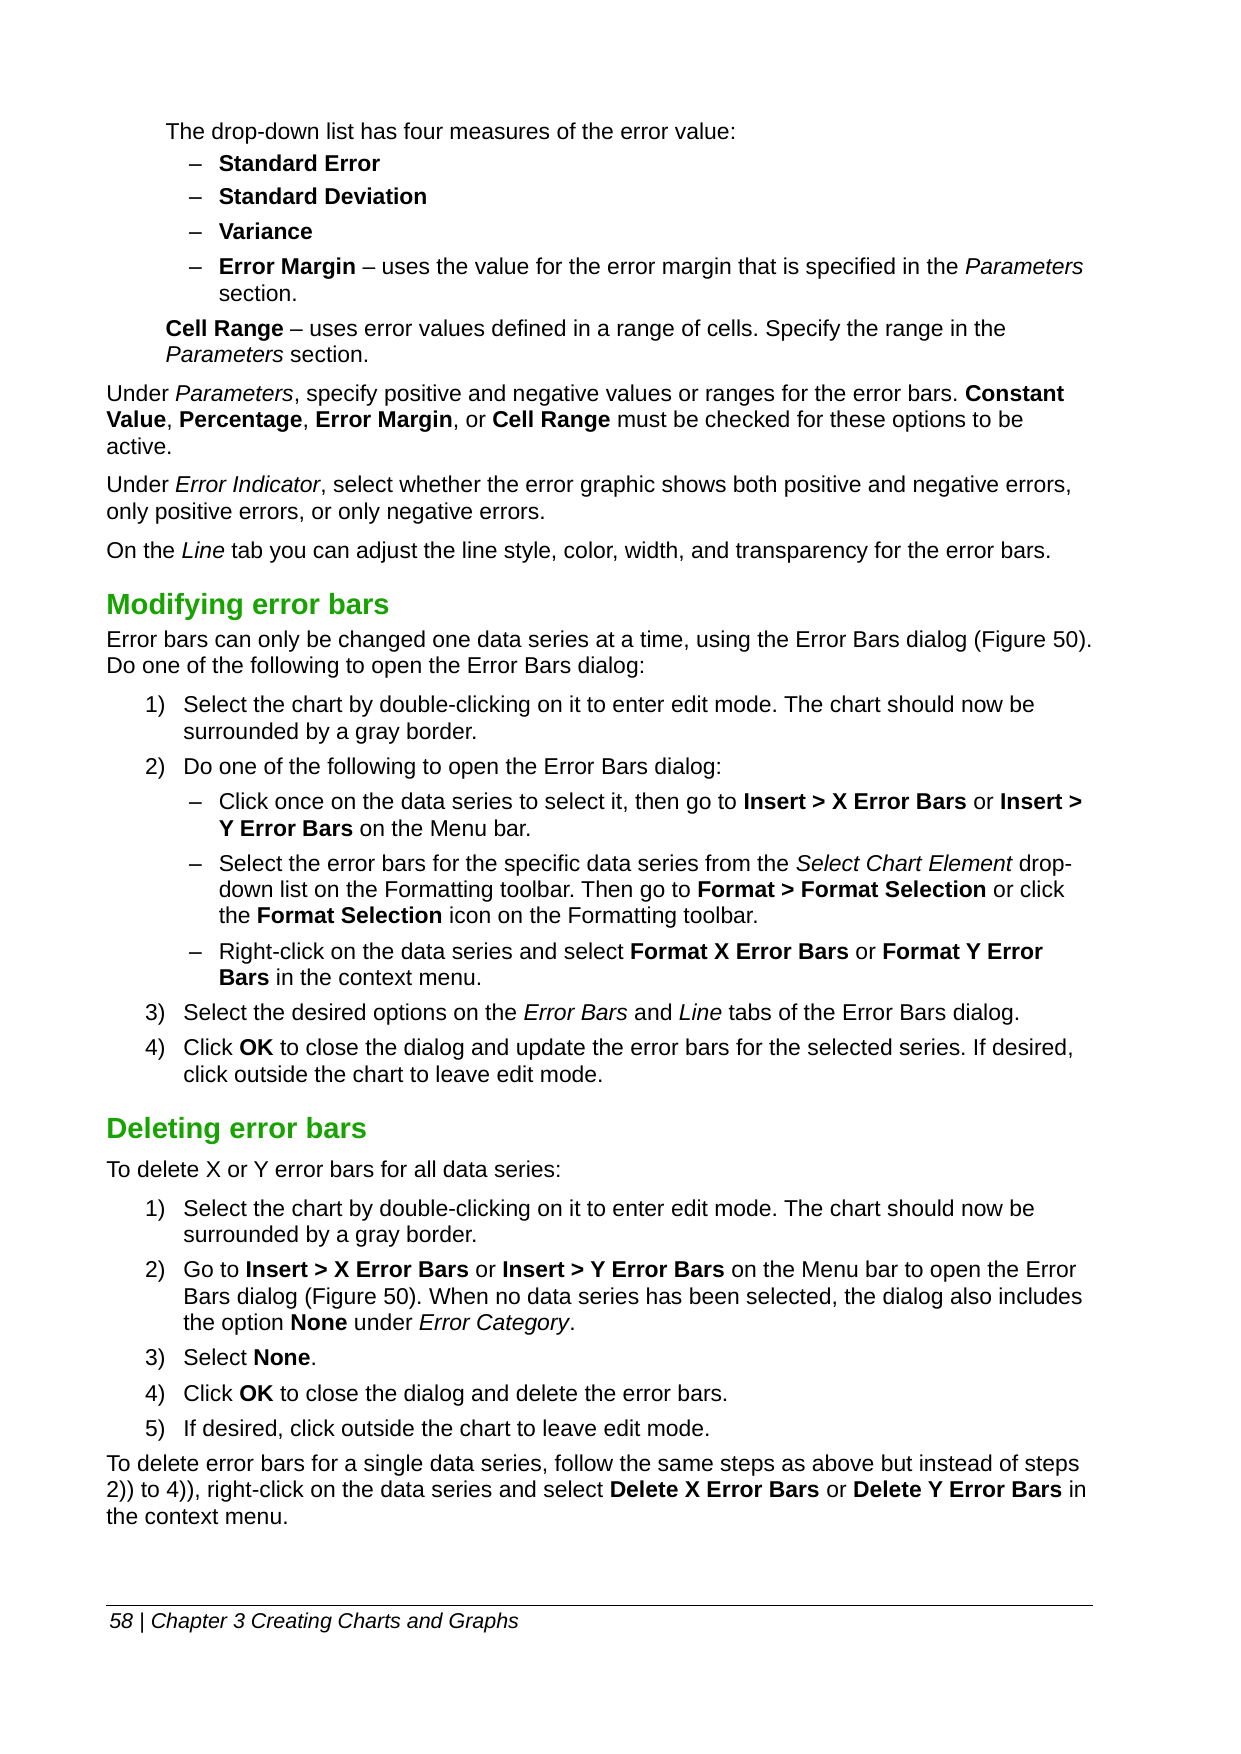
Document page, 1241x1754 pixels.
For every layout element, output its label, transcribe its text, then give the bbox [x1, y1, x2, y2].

text Under Parameters, specify positive and negative values or ranges for the error bars. Constant Value, Percentage, Error Margin, or Cell Range must be checked for these options to be active. [106, 380, 1093, 459]
text Cell Range – uses error values defined in a range of cells. Specify the range in the Parameters section. [165, 315, 1093, 367]
list Error Margin – uses the value for the error margin that is specified in the Parameters section. [189, 253, 1093, 306]
text The drop-down list has four measures of the error value: [165, 118, 1093, 144]
text Error bars can only be changed one data series at a time, using the Error Bars dialog (Figure 50). Do one of the following to open the Error Bars dialog: [106, 626, 1093, 679]
text To delete error bars for a single data series, follow the same steps as above but instead of steps 2) to 4), right-click on the data series and select Delete X Error Bars or Delete Y Error Bars in the context menu. [106, 1450, 1093, 1529]
list Select None. [165, 1344, 1093, 1371]
list Select the desired options on the Error Bars and Line tabs of the Error Bars dialog. [165, 999, 1093, 1026]
list To delete X or Y error bars for all data series: [106, 1156, 1093, 1182]
list Standard Deviation [189, 183, 1093, 209]
list Go to Insert > X Error Bars or Insert > Y Error Bars on the Menu bar to open the Error Bars dialog (Figure 50). When no data series has been selected, the dialog also includes the option None under Error Category. [165, 1256, 1093, 1336]
list Click OK to close the dialog and delete the error bars. [165, 1379, 1093, 1406]
list Click OK to close the dialog and update the error bars for the selected series. If desired, click outside the chart to leave edit mode. [165, 1034, 1093, 1087]
subtitle Modifying error bars [106, 587, 1093, 620]
text Under Error Indicator, select whether the error graphic shows both positive and negative errors, only positive errors, or only negative errors. [106, 471, 1093, 524]
list Standard Error [189, 150, 1093, 177]
list Select the error bars for the specific data series from the Select Chart Element drop-down list on the Formatting toolbar. Then go to Format > Format Selection or click the Format Selection icon on the Formatting toolbar. [189, 850, 1093, 929]
text On the Line tab you can adjust the line style, color, width, and transparency for the error bars. [106, 537, 1093, 563]
list Do one of the following to open the Error Bars dialog: [165, 753, 1093, 779]
list Variance [189, 218, 1093, 244]
list Select the chart by double-clicking on it to enter edit mode. The chart should now be surrounded by a gray border. [165, 1195, 1093, 1248]
list Click once on the data series to select it, then go to Insert > X Error Bars or Insert > Y Error Bars on the Menu bar. [189, 788, 1093, 841]
subtitle Deleting error bars [106, 1111, 1093, 1144]
list Right-click on the data series and select Format X Error Bars or Format Y Error Bars in the context menu. [189, 938, 1093, 990]
list Select the chart by double-clicking on it to enter edit mode. The chart should now be surrounded by a gray border. [165, 691, 1093, 744]
list If desired, click outside the chart to leave edit mode. [165, 1415, 1093, 1441]
